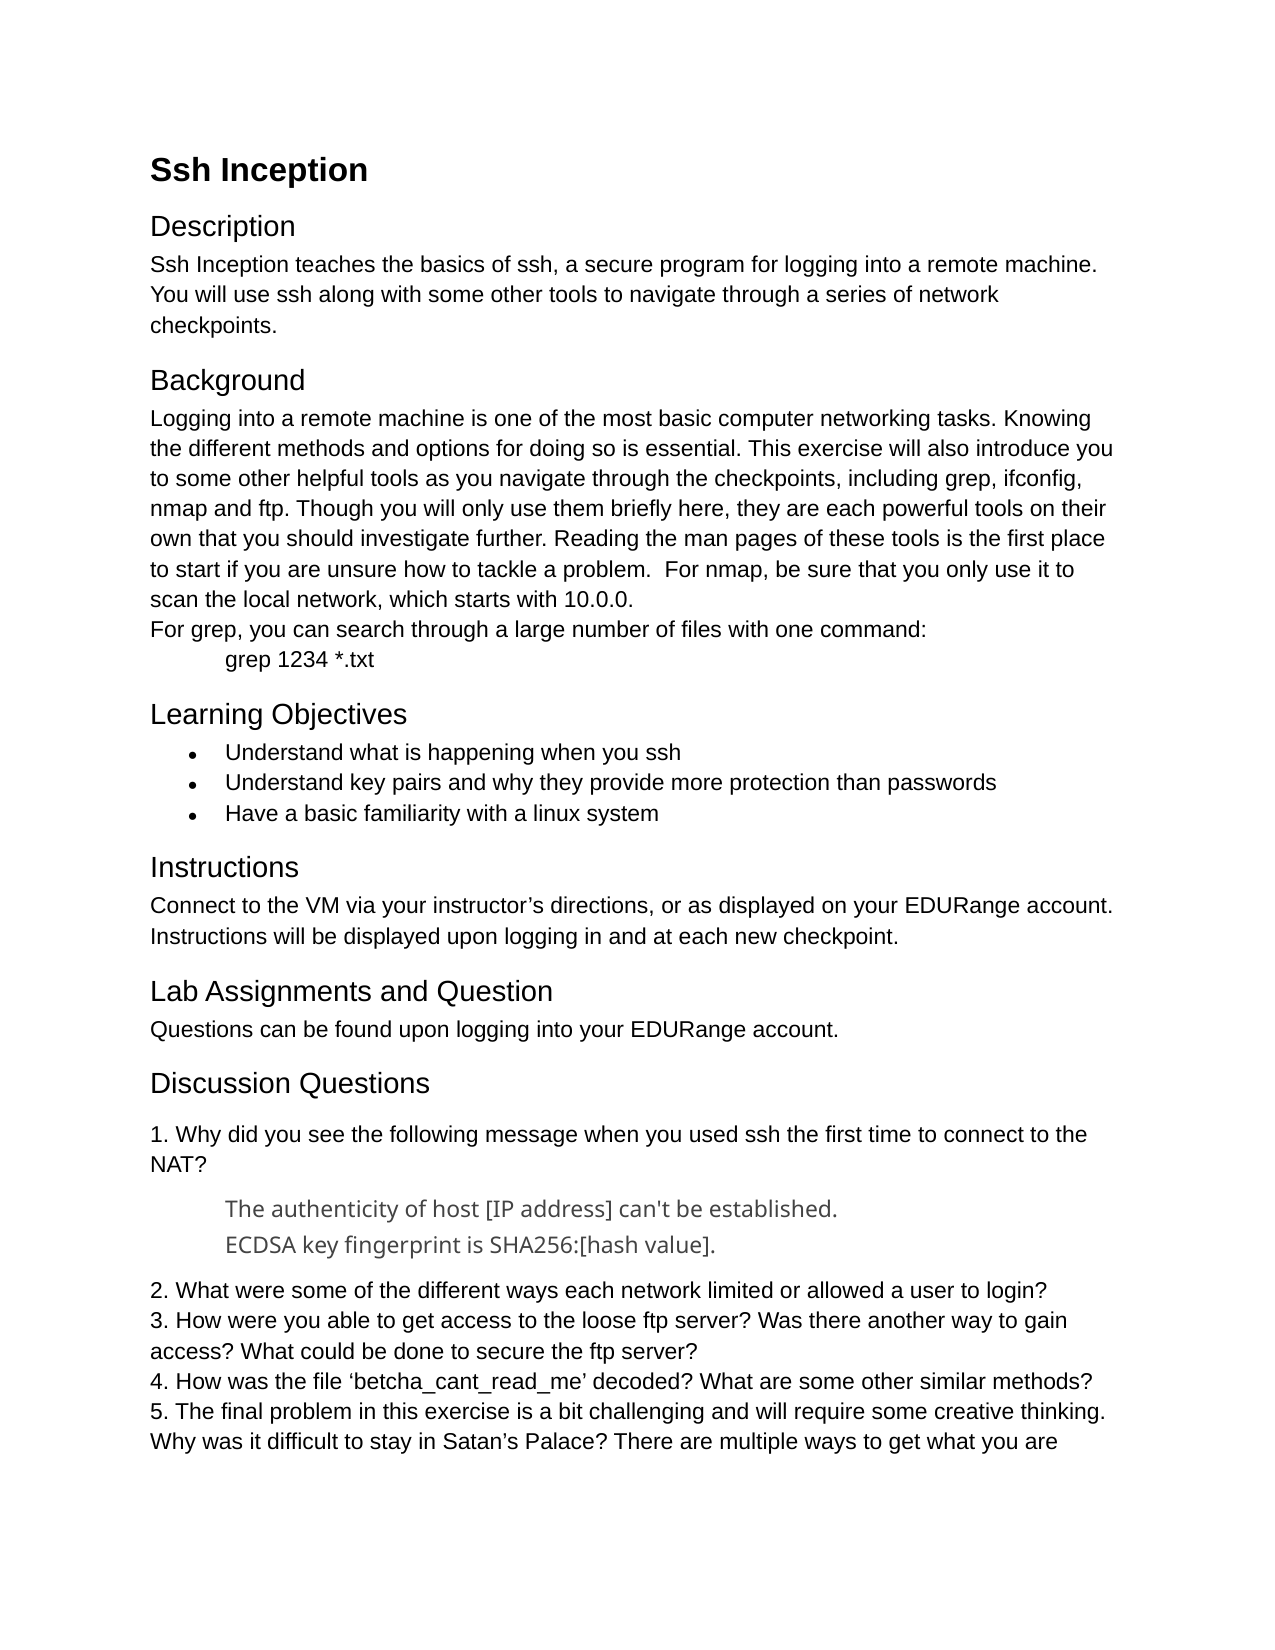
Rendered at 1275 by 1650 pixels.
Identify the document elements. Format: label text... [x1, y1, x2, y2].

text For grep, you can search through a large number of files with one command: [150, 616, 1125, 642]
text 3. How were you able to get access to the loose ftp server? Was there another way to gain access? What could be done to secure the ftp server? [150, 1307, 1125, 1364]
text Questions can be found upon logging into your EDURange account. [150, 1016, 1125, 1042]
list Have a basic familiarity with a linux system [187, 799, 1125, 826]
list Understand what is happening when you ssh [187, 739, 1125, 765]
text 4. How was the file ‘betcha_cant_read_me’ decoded? What are some other similar methods? [150, 1368, 1125, 1394]
text grep 1234 *.txt [150, 646, 1125, 672]
subtitle Ssh Inception [150, 150, 1125, 188]
text 2. What were some of the different ways each network limited or allowed a user to login? [150, 1277, 1125, 1303]
text The authenticity of host [IP address] can't be established. [225, 1193, 1125, 1224]
text Logging into a remote machine is one of the most basic computer networking tasks. Knowing the different methods and options for doing so is essential. This exercise will also introduce you to some other helpful tools as you navigate through the checkpoints, including grep, ifconfig, nmap and ftp. Though you will only use them briefly here, they are each powerful tools on their own that you should investigate further. Reading the man pages of these tools is the first place to start if you are unsure how to tackle a problem. For nmap, be sure that you only use it to scan the local network, which starts with 10.0.0. [150, 404, 1125, 612]
list Understand key pairs and why they provide more protection than passwords [187, 769, 1125, 796]
text ECDSA key fingerprint is SHA256:[hash value]. [225, 1229, 1125, 1261]
subtitle Background [150, 363, 1125, 396]
subtitle Discussion Questions [150, 1067, 1125, 1100]
text 5. The final problem in this exercise is a bit challenging and will require some creative thinking. Why was it difficult to stay in Satan’s Palace? There are multiple ways to get what you are [150, 1398, 1125, 1454]
text Connect to the VM via your instructor’s directions, or as displayed on your EDURange account. Instructions will be displayed upon logging in and at each new checkpoint. [150, 892, 1125, 949]
text Ssh Inception teaches the basics of ssh, a secure program for logging into a remote machine. You will use ssh along with some other tools to navigate through a series of network checkpoints. [150, 251, 1125, 338]
subtitle Lab Assignments and Question [150, 974, 1125, 1007]
subtitle Description [150, 209, 1125, 243]
subtitle Learning Objectives [150, 697, 1125, 731]
subtitle Instructions [150, 851, 1125, 884]
text 1. Why did you see the following message when you used ssh the first time to connect to the NAT? [150, 1121, 1125, 1177]
